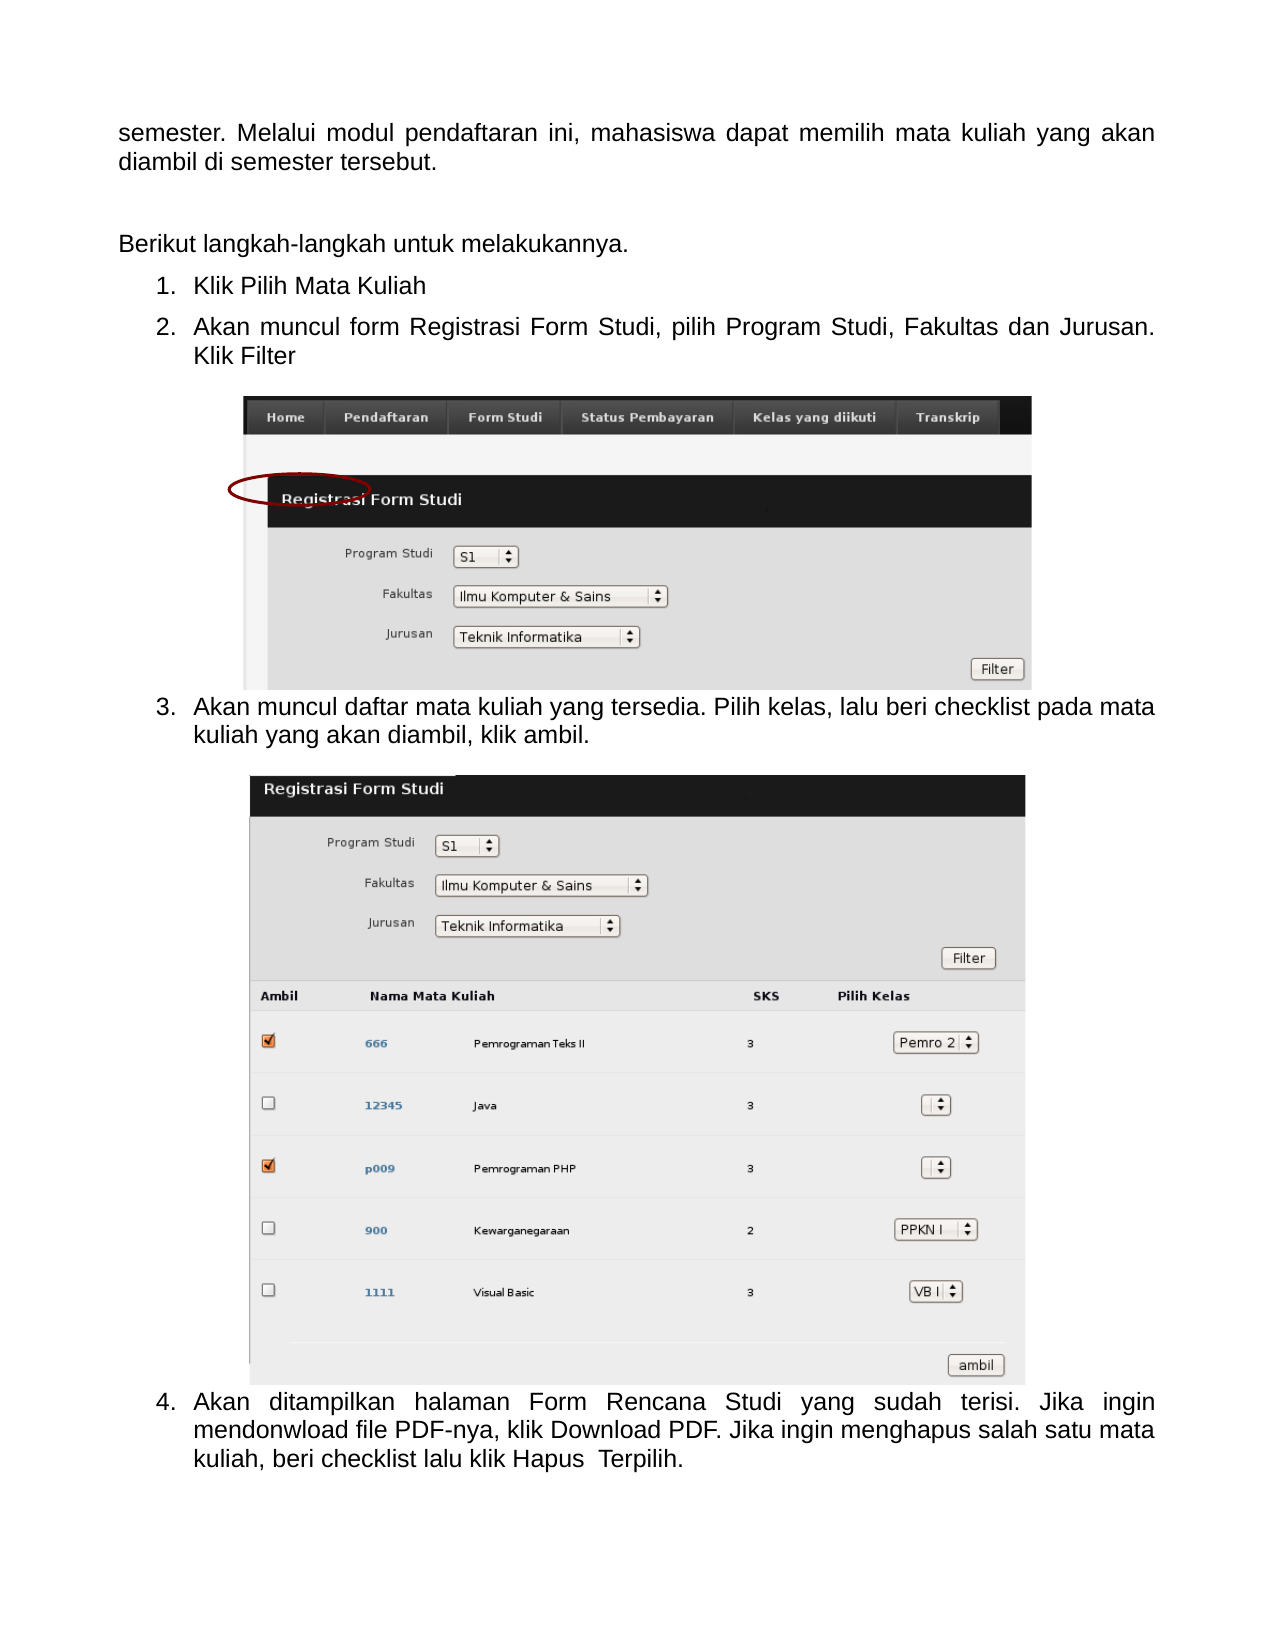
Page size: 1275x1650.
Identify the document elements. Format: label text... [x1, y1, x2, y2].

text semester. Melalui modul pendaftaran ini, mahasiswa dapat memilih mata kuliah yang akan diambil di semester tersebut. [118, 118, 1157, 176]
list Akan muncul daftar mata kuliah yang tersedia. Pilih kelas, lalu beri checklist pada mata kuliah yang akan diambil, klik ambil. [156, 382, 1157, 749]
list Akan ditampilkan halaman Form Rencana Studi yang sudah terisi. Jika ingin mendonwload file PDF-nya, klik Download PDF. Jika ingin menghapus salah satu mata kuliah, beri checklist lalu klik Hapus Terpilih. [156, 761, 1157, 1473]
text Berikut langkah-langkah untuk melakukannya. [118, 229, 1157, 258]
picture [249, 775, 1026, 1385]
list Klik Pilih Mata Kuliah [156, 271, 1157, 299]
list Akan muncul form Registrasi Form Studi, pilih Program Studi, Fakultas dan Jurusan. Klik Filter [156, 312, 1157, 369]
picture [243, 476, 368, 503]
picture [243, 396, 1032, 690]
